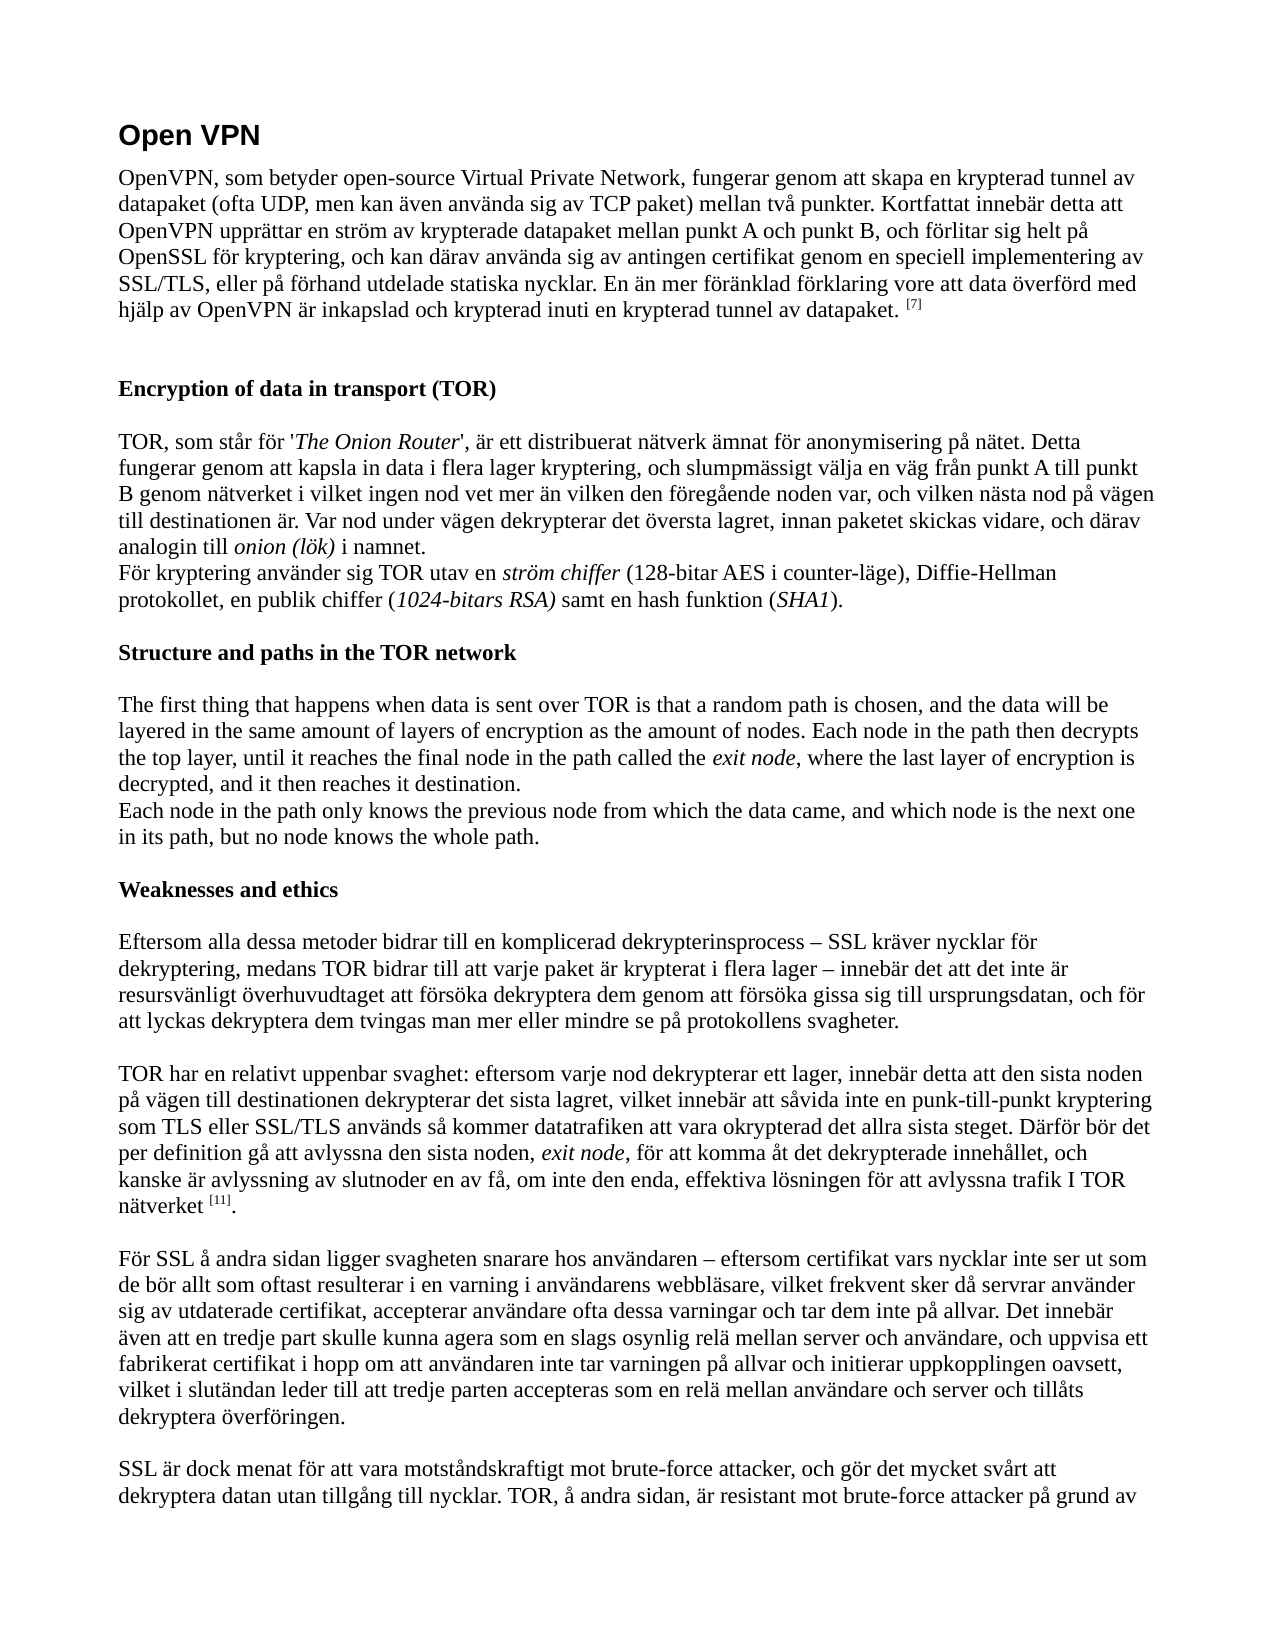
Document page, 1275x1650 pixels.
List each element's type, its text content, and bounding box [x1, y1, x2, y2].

text OpenVPN, som betyder open-source Virtual Private Network, fungerar genom att skapa en krypterad tunnel av datapaket (ofta UDP, men kan även använda sig av TCP paket) mellan två punkter. Kortfattat innebär detta att OpenVPN upprättar en ström av krypterade datapaket mellan punkt A och punkt B, och förlitar sig helt på OpenSSL för kryptering, och kan därav använda sig av antingen certifikat genom en speciell implementering av SSL/TLS, eller på förhand utdelade statiska nycklar. En än mer föränklad förklaring vore att data överförd med hjälp av OpenVPN är inkapslad och krypterad inuti en krypterad tunnel av datapaket. [7] [118, 164, 1157, 322]
text För SSL å andra sidan ligger svagheten snarare hos användaren – eftersom certifikat vars nycklar inte ser ut som de bör allt som oftast resulterar i en varning i användarens webbläsare, vilket frekvent sker då servrar använder sig av utdaterade certifikat, accepterar användare ofta dessa varningar och tar dem inte på allvar. Det innebär även att en tredje part skulle kunna agera som en slags osynlig relä mellan server och användare, och uppvisa ett fabrikerat certifikat i hopp om att användaren inte tar varningen på allvar och initierar uppkopplingen oavsett, vilket i slutändan leder till att tredje parten accepteras som en relä mellan användare och server och tillåts dekryptera överföringen. [118, 1245, 1157, 1429]
text TOR har en relativt uppenbar svaghet: eftersom varje nod dekrypterar ett lager, innebär detta att den sista noden på vägen till destinationen dekrypterar det sista lagret, vilket innebär att såvida inte en punk-till-punkt kryptering som TLS eller SSL/TLS används så kommer datatrafiken att vara okrypterad det allra sista steget. Därför bör det per definition gå att avlyssna den sista noden, exit node, för att komma åt det dekrypterade innehållet, och kanske är avlyssning av slutnoder en av få, om inte den enda, effektiva lösningen för att avlyssna trafik I TOR nätverket [11]. [118, 1060, 1157, 1218]
subtitle Open VPN [118, 118, 1157, 152]
text Weaknesses and ethics [118, 876, 1157, 902]
text TOR, som står för 'The Onion Router', är ett distribuerat nätverk ämnat för anonymisering på nätet. Detta fungerar genom att kapsla in data i flera lager kryptering, och slumpmässigt välja en väg från punkt A till punkt B genom nätverket i vilket ingen nod vet mer än vilken den föregående noden var, och vilken nästa nod på vägen till destinationen är. Var nod under vägen dekrypterar det översta lagret, innan paketet skickas vidare, och därav analogin till onion (lök) i namnet. [118, 428, 1157, 559]
text För kryptering använder sig TOR utav en ström chiffer (128-bitar AES i counter-läge), Diffie-Hellman protokollet, en publik chiffer (1024-bitars RSA) samt en hash funktion (SHA1). [118, 559, 1142, 612]
text Encryption of data in transport (TOR) [118, 375, 1157, 401]
text Eftersom alla dessa metoder bidrar till en komplicerad dekrypterinsprocess – SSL kräver nycklar för dekryptering, medans TOR bidrar till att varje paket är krypterat i flera lager – innebär det att det inte är resursvänligt överhuvudtaget att försöka dekryptera dem genom att försöka gissa sig till ursprungsdatan, och för att lyckas dekryptera dem tvingas man mer eller mindre se på protokollens svagheter. [118, 928, 1157, 1034]
text The first thing that happens when data is sent over TOR is that a random path is chosen, and the data will be layered in the same amount of layers of encryption as the amount of nodes. Each node in the path then decrypts the top layer, until it reaches the final node in the path called the exit node, where the last layer of encryption is decrypted, and it then reaches it destination. [118, 691, 1142, 797]
text SSL är dock menat för att vara motståndskraftigt mot brute-force attacker, och gör det mycket svårt att dekryptera datan utan tillgång till nycklar. TOR, å andra sidan, är resistant mot brute-force attacker på grund av [118, 1456, 1157, 1508]
text Structure and paths in the TOR network [118, 638, 1157, 665]
text Each node in the path only knows the previous node from which the data came, and which node is the next one in its path, but no node knows the whole path. [118, 797, 1142, 849]
